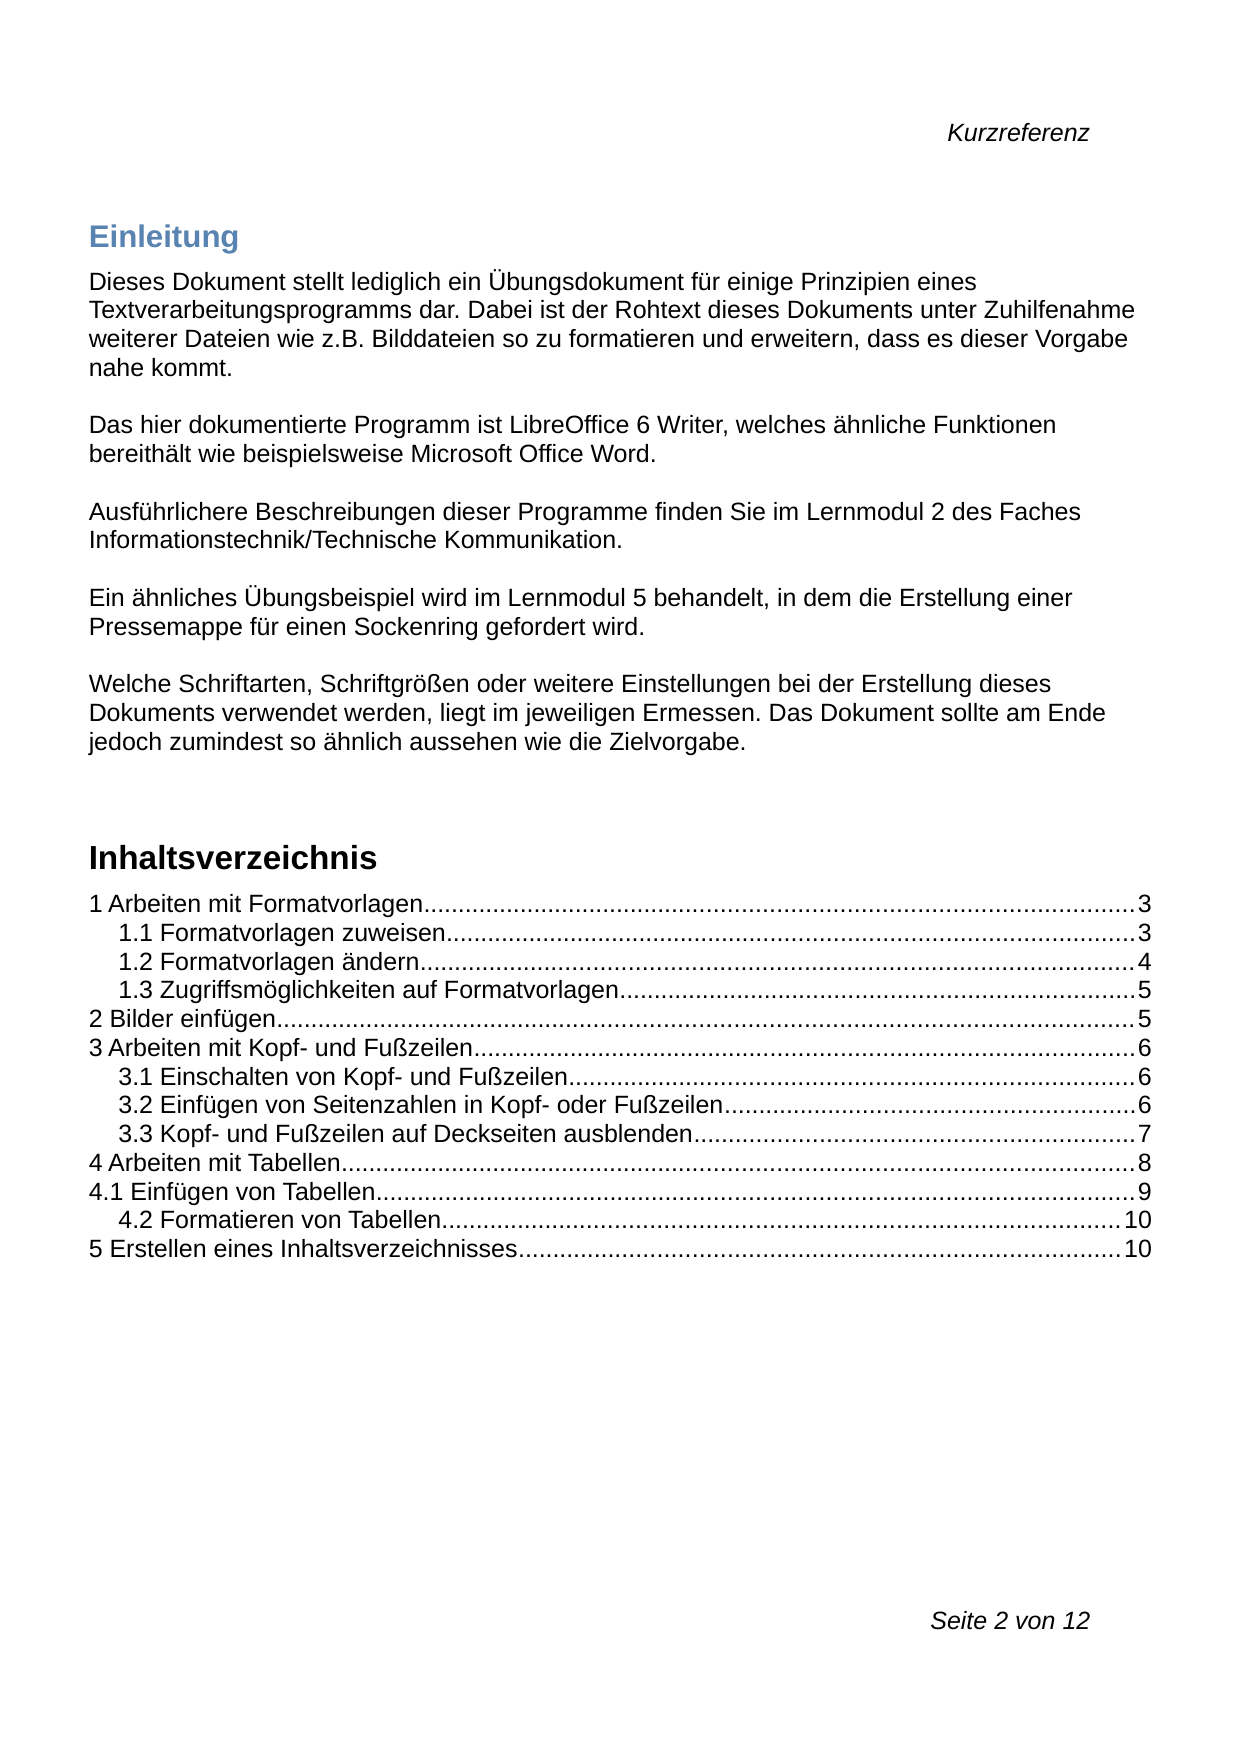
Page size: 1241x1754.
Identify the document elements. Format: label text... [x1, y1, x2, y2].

text 3.1 Einschalten von Kopf- und Fußzeilen 6 [118, 1061, 1152, 1090]
text 5 Erstellen eines Inhaltsverzeichnisses 10 [88, 1234, 1152, 1263]
text Welche Schriftarten, Schriftgrößen oder weitere Einstellungen bei der Erstellung dieses Dokuments verwendet werden, liegt im jeweiligen Ermessen. Das Dokument sollte am Ende jedoch zumindest so ähnlich aussehen wie die Zielvorgabe. [88, 669, 1152, 756]
text 3.3 Kopf- und Fußzeilen auf Deckseiten ausblenden 7 [118, 1119, 1152, 1148]
text 3.2 Einfügen von Seitenzahlen in Kopf- oder Fußzeilen 6 [118, 1090, 1152, 1119]
subtitle Inhaltsverzeichnis [88, 838, 1152, 876]
text Ausführlichere Beschreibungen dieser Programme finden Sie im Lernmodul 2 des Faches Informationstechnik/Technische Kommunikation. [88, 497, 1152, 554]
text Dieses Dokument stellt lediglich ein Übungsdokument für einige Prinzipien eines Textverarbeitungsprogramms dar. Dabei ist der Rohtext dieses Dokuments unter Zuhilfenahme weiterer Dateien wie z.B. Bilddateien so zu formatieren und erweitern, dass es dieser Vorgabe nahe kommt. [88, 267, 1152, 382]
text 1.2 Formatvorlagen ändern 4 [118, 946, 1152, 975]
text 1.1 Formatvorlagen zuweisen 3 [118, 918, 1152, 946]
text Ein ähnliches Übungsbeispiel wird im Lernmodul 5 behandelt, in dem die Erstellung einer Pressemappe für einen Sockenring gefordert wird. [88, 583, 1152, 641]
text 4 Arbeiten mit Tabellen 8 [88, 1148, 1152, 1176]
text 4.2 Formatieren von Tabellen 10 [118, 1205, 1152, 1234]
text 1 Arbeiten mit Formatvorlagen 3 [88, 889, 1152, 918]
text Das hier dokumentierte Programm ist LibreOffice 6 Writer, welches ähnliche Funktionen bereithält wie beispielsweise Microsoft Office Word. [88, 411, 1152, 468]
text 4.1 Einfügen von Tabellen 9 [88, 1176, 1152, 1205]
text 2 Bilder einfügen 5 [88, 1004, 1152, 1033]
text 1.3 Zugriffsmöglichkeiten auf Formatvorlagen 5 [118, 975, 1152, 1004]
text 3 Arbeiten mit Kopf- und Fußzeilen 6 [88, 1033, 1152, 1061]
text Einleitung [88, 218, 1152, 254]
